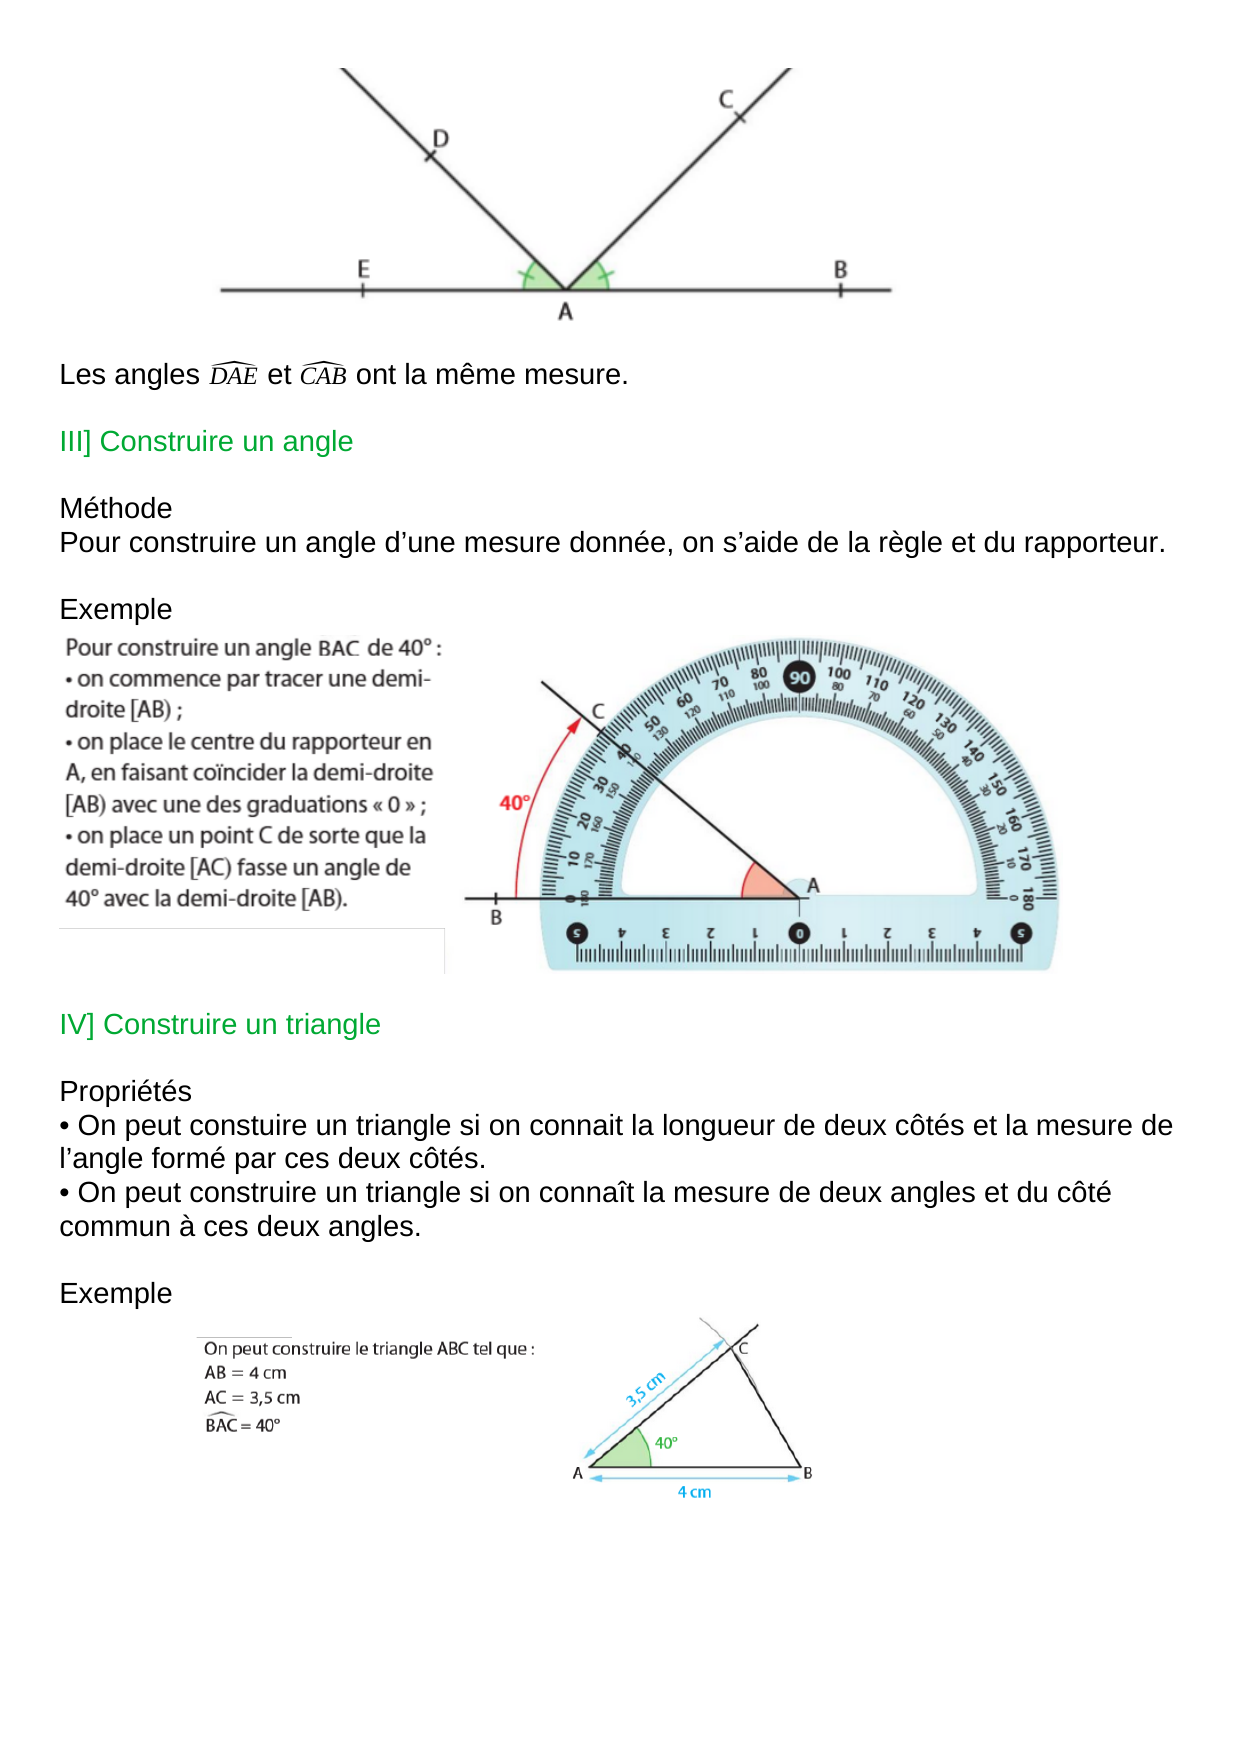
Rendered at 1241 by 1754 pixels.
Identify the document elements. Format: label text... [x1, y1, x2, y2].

text Exemple [59, 592, 1181, 625]
text Les angles et ont la même mesure. [59, 357, 1181, 391]
text Méthode [59, 491, 1181, 525]
text III] Construire un angle [59, 424, 1181, 458]
picture [207, 68, 915, 324]
picture [196, 1313, 818, 1499]
text Exemple [59, 1276, 1181, 1309]
text • On peut constuire un triangle si on connait la longueur de deux côtés et la mesure de l’angle formé par ces deux côtés. [59, 1108, 1181, 1175]
text Pour construire un angle d’une mesure donnée, on s’aide de la règle et du rapporteur. [59, 525, 1181, 558]
text IV] Construire un triangle [59, 1007, 1181, 1041]
text Propriétés [59, 1074, 1181, 1108]
picture [59, 635, 1063, 974]
text • On peut construire un triangle si on connaît la mesure de deux angles et du côté commun à ces deux angles. [59, 1175, 1181, 1242]
